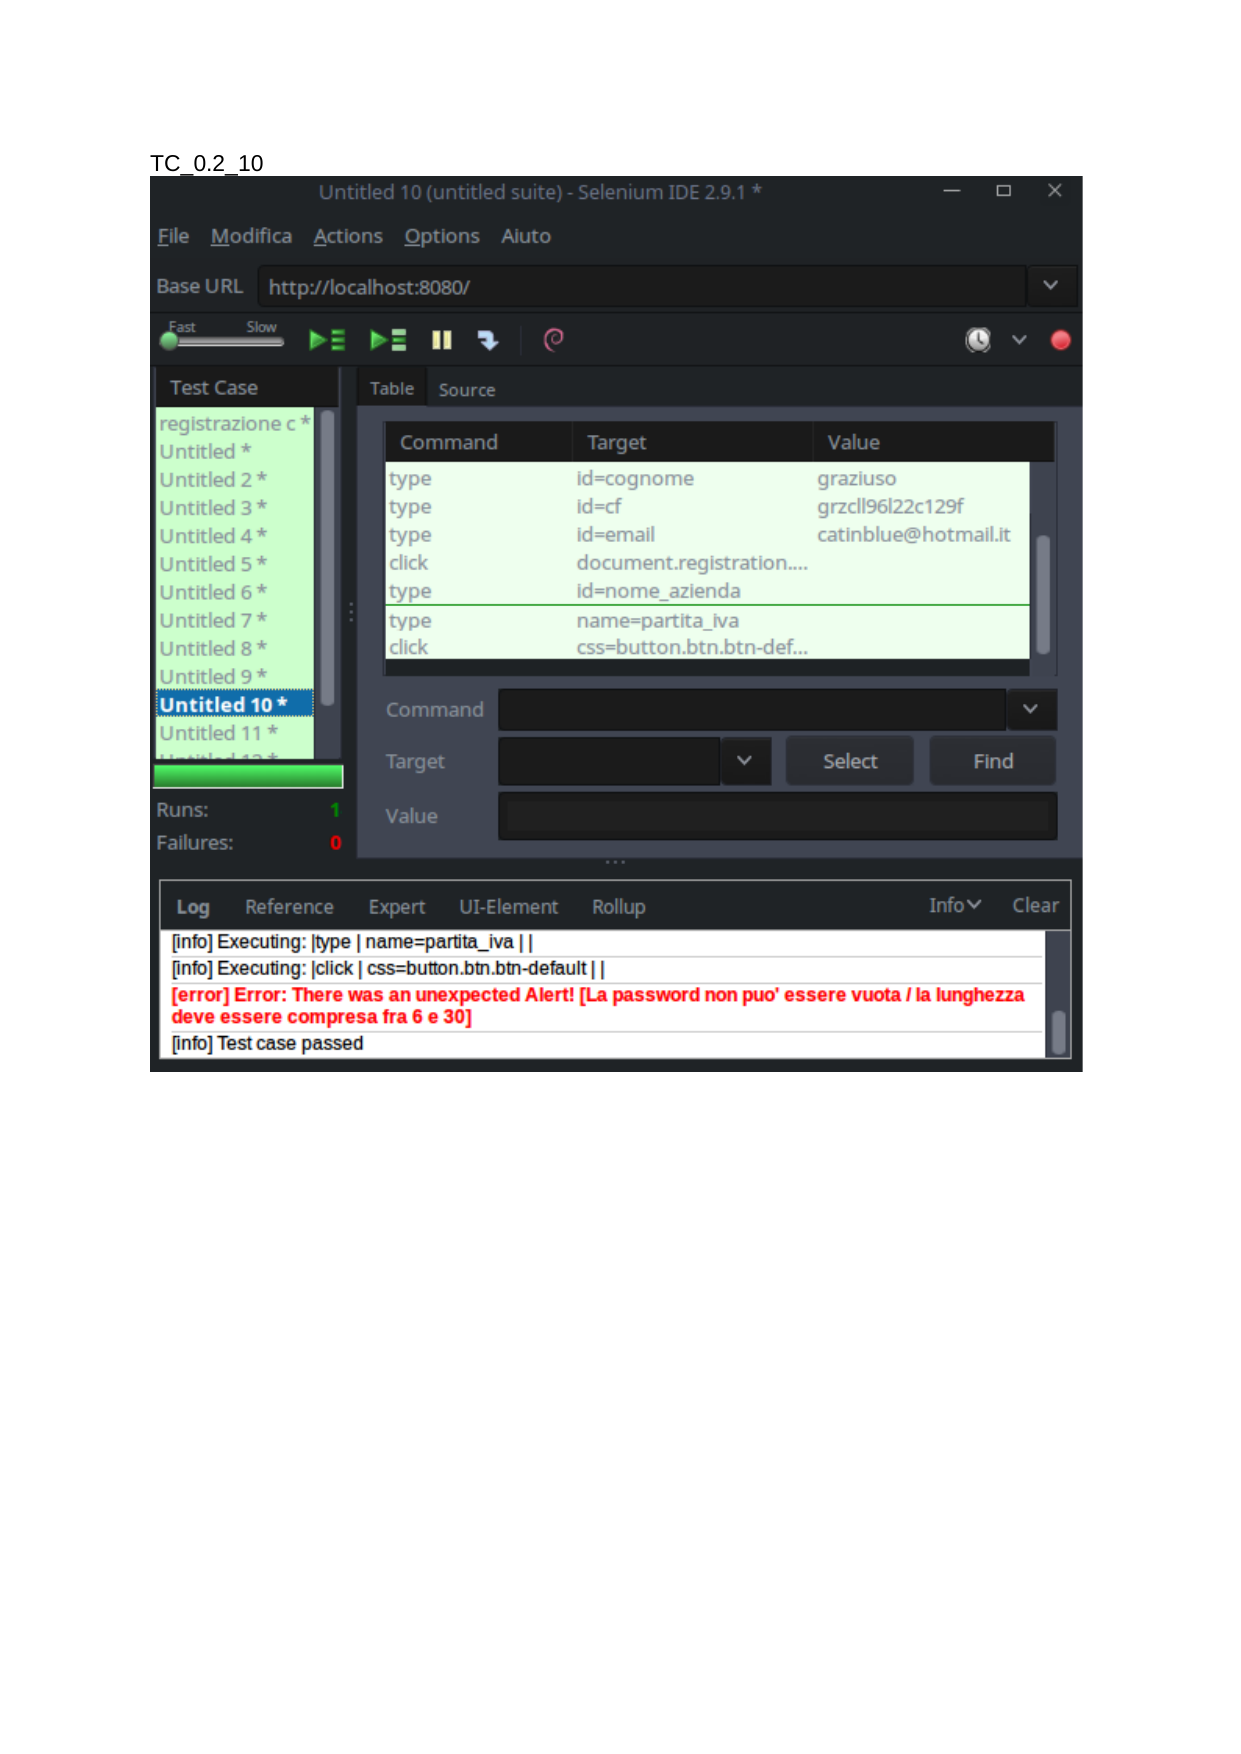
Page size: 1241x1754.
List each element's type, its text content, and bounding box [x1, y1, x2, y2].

picture [150, 176, 1083, 1072]
text TC_0.2_10 [150, 150, 1090, 176]
